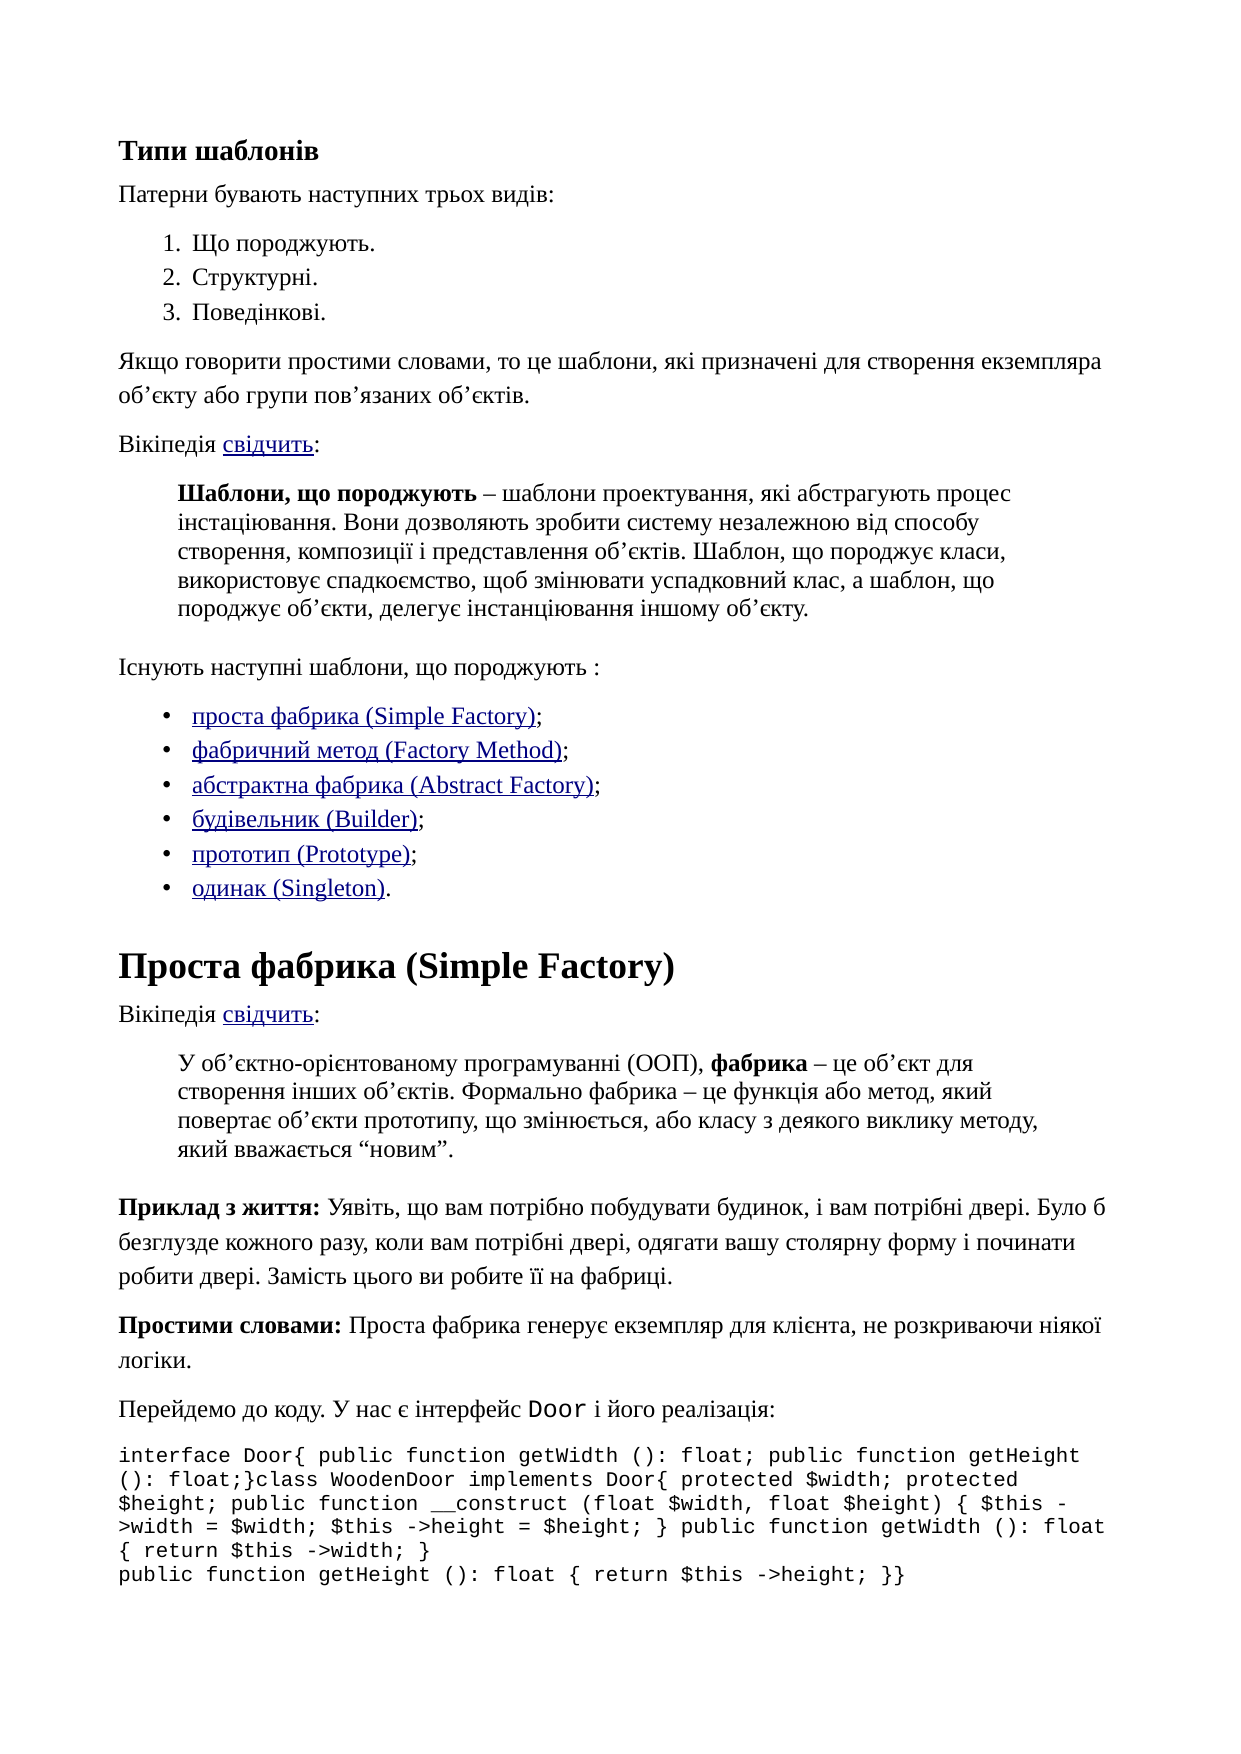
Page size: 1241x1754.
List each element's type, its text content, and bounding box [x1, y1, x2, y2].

text Вікіпедія свідчить: [118, 429, 1122, 458]
list Структурні. [162, 262, 1122, 291]
list абстрактна фабрика (Abstract Factory); [162, 770, 1122, 798]
subtitle Типи шаблонів [118, 133, 1122, 166]
text Патерни бувають наступних трьох видів: [118, 179, 1122, 207]
text Якщо говорити простими словами, то це шаблони, які призначені для створення екземпляра об’єкту або групи пов’язаних об’єктів. [118, 346, 1122, 409]
subtitle Проста фабрика (Simple Factory) [118, 943, 1122, 986]
text public function getHeight (): float { return $this ->height; }} [118, 1563, 1122, 1587]
list будівельник (Builder); [162, 804, 1122, 833]
list одинак (Singleton). [162, 873, 1122, 902]
list фабричний метод (Factory Method); [162, 735, 1122, 764]
list Що породжують. [162, 228, 1122, 257]
list проста фабрика (Simple Factory); [162, 701, 1122, 729]
text Шаблони, що породжують – шаблони проектування, які абстрагують процес інстаціювання. Вони дозволяють зробити систему незалежною від способу створення, композиції і представлення об’єктів. Шаблон, що породжує класи, використовує спадкоємство, щоб змінювати успадковний клас, а шаблон, що породжує об’єкти, делегує інстанціювання іншому об’єкту. [177, 478, 1063, 622]
list Поведінкові. [162, 297, 1122, 326]
list прототип (Prototype); [162, 839, 1122, 867]
text Існують наступні шаблони, що породжують : [118, 652, 1122, 680]
text Перейдемо до коду. У нас є інтерфейс Door і його реалізація: [118, 1394, 1122, 1424]
text Вікіпедія свідчить: [118, 999, 1122, 1027]
text interface Door{ public function getWidth (): float; public function getHeight (): float;}class WoodenDoor implements Door{ protected $width; protected $height; public function __construct (float $width, float $height) { $this ->width = $width; $this ->height = $height; } public function getWidth (): float { return $this ->width; } [118, 1445, 1122, 1563]
text Простими словами: Проста фабрика генерує екземпляр для клієнта, не розкриваючи ніякої логіки. [118, 1310, 1122, 1373]
text У об’єктно-орієнтованому програмуванні (ООП), фабрика – це об’єкт для створення інших об’єктів. Формально фабрика – це функція або метод, який повертає об’єкти прототипу, що змінюється, або класу з деякого виклику методу, який вважається “новим”. [177, 1048, 1063, 1163]
text Приклад з життя: Уявіть, що вам потрібно побудувати будинок, і вам потрібні двері. Було б безглузде кожного разу, коли вам потрібні двері, одягати вашу столярну форму і починати робити двері. Замість цього ви робите її на фабриці. [118, 1192, 1122, 1290]
